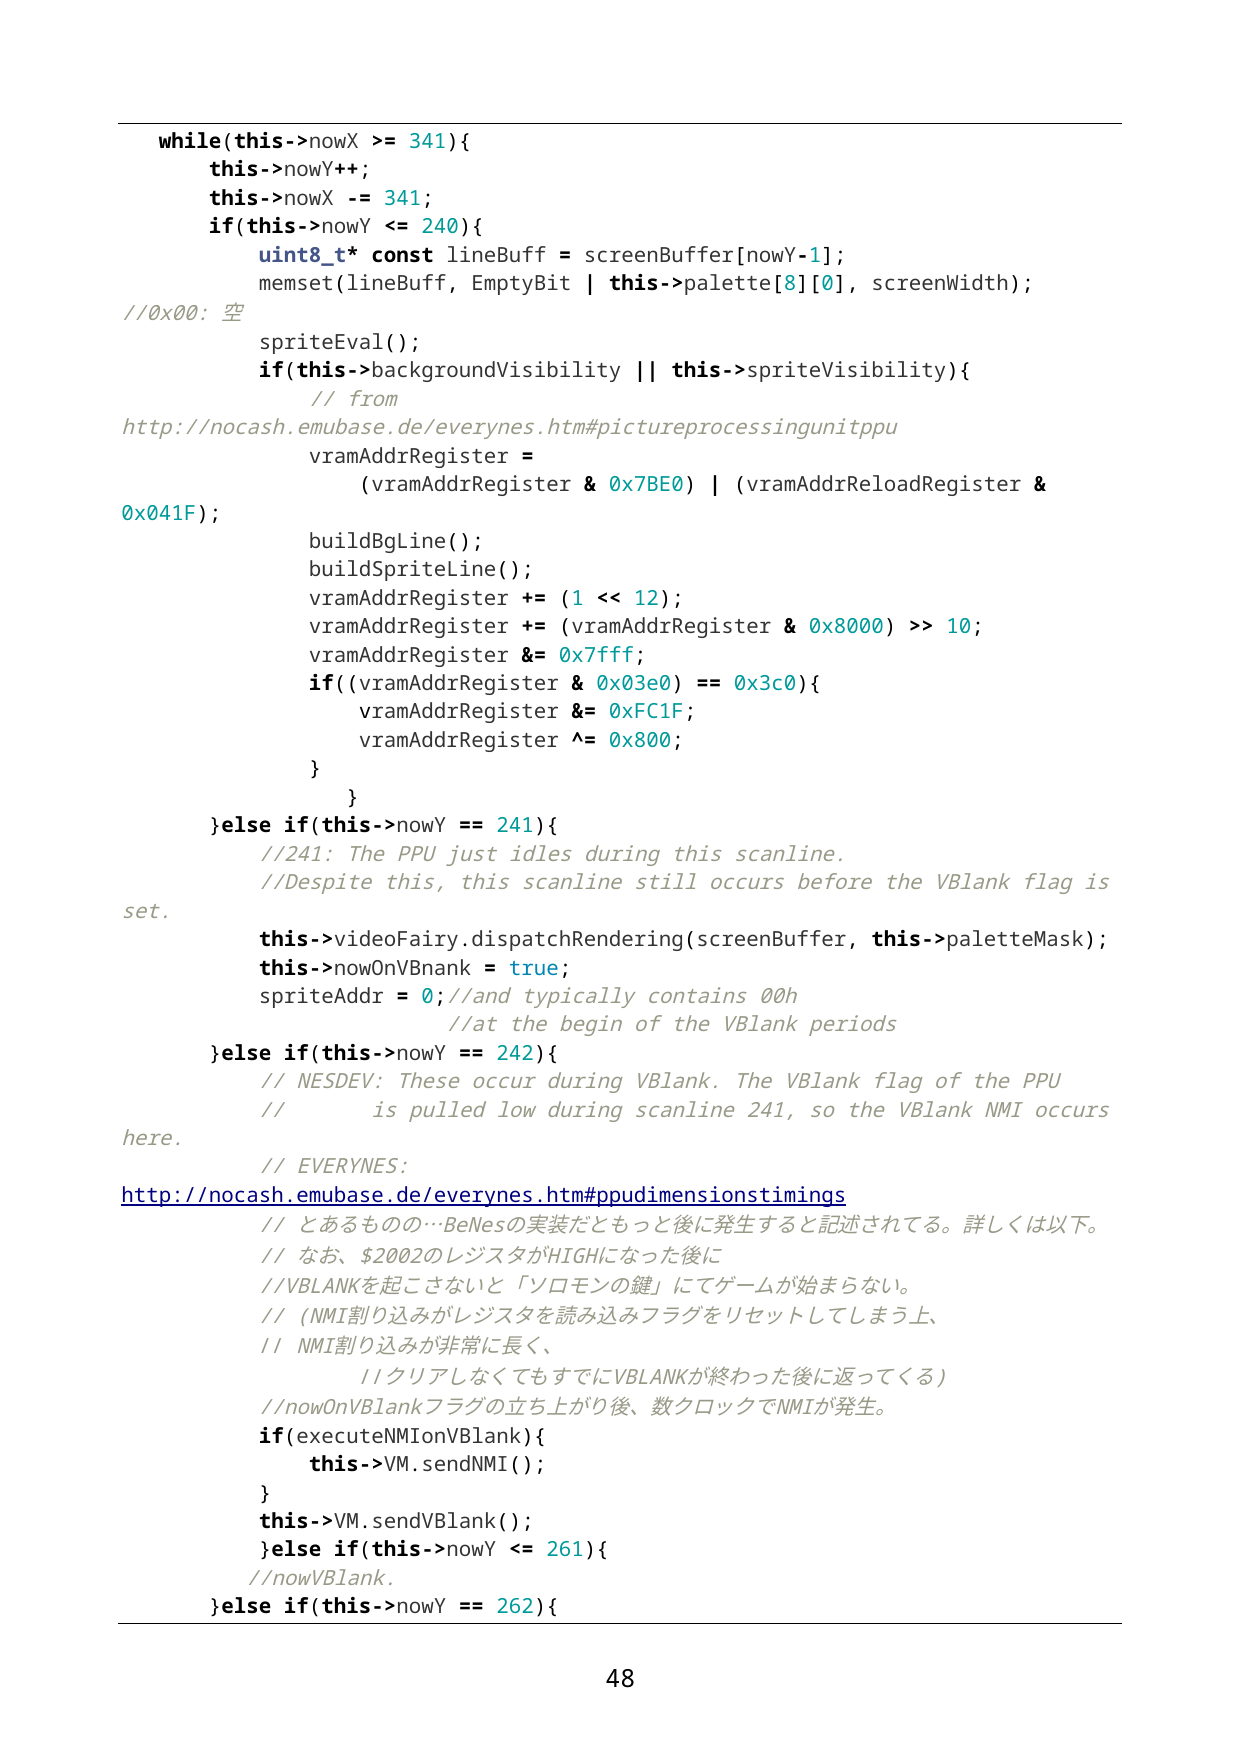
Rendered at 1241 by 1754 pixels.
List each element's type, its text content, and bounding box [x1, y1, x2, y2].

text } }else if(this->nowY == 241){ //241: The PPU just idles during this scanline. //Despite this, this scanline still occurs before the VBlank flag is set. this->videoFairy.dispatchRendering(screenBuffer, this->paletteMask); this->nowOnVBnank = true; spriteAddr = 0;//and typically contains 00h //at the begin of the VBlank periods }else if(this->nowY == 242){ // NESDEV: These occur during VBlank. The VBlank flag of the PPU // is pulled low during scanline 241, so the VBlank NMI occurs here. // EVERYNES: http://nocash.emubase.de/everynes.htm#ppudimensionstimings // とあるものの…BeNesの実装だともっと後に発生すると記述されてる。詳しくは以下。 // なお、$2002のレジスタがHIGHになった後に //VBLANKを起こさないと「ソロモンの鍵」にてゲームが始まらない。 // (NMI割り込みがレジスタを読み込みフラグをリセットしてしまう上、 // NMI割り込みが非常に長く、 [118, 778, 1122, 1357]
text }else if(this->nowY <= 261){ //nowVBlank. }else if(this->nowY == 262){ [118, 1531, 1122, 1623]
text while(this->nowX >= 341){ this->nowY++; this->nowX -= 341; if(this->nowY <= 240){ uint8_t* const lineBuff = screenBuffer[nowY-1]; memset(lineBuff, EmptyBit | this->palette[8][0], screenWidth); //0x00: 空 spriteEval(); if(this->backgroundVisibility || this->spriteVisibility){ // from http://nocash.emubase.de/everynes.htm#pictureprocessingunitppu vramAddrRegister = (vramAddrRegister & 0x7BE0) | (vramAddrReloadRegister & 0x041F); buildBgLine(); buildSpriteLine(); vramAddrRegister += (1 << 12); vramAddrRegister += (vramAddrRegister & 0x8000) >> 10; vramAddrRegister &= 0x7fff; if((vramAddrRegister & 0x03e0) == 0x3c0){ vramAddrRegister &= 0xFC1F; vramAddrRegister ^= 0x800; } [118, 124, 1122, 778]
text //クリアしなくてもすでにVBLANKが終わった後に返ってくる) //nowOnVBlankフラグの立ち上がり後、数クロックでNMIが発生。 if(executeNMIonVBlank){ this->VM.sendNMI(); } this->VM.sendVBlank(); [118, 1357, 1122, 1531]
